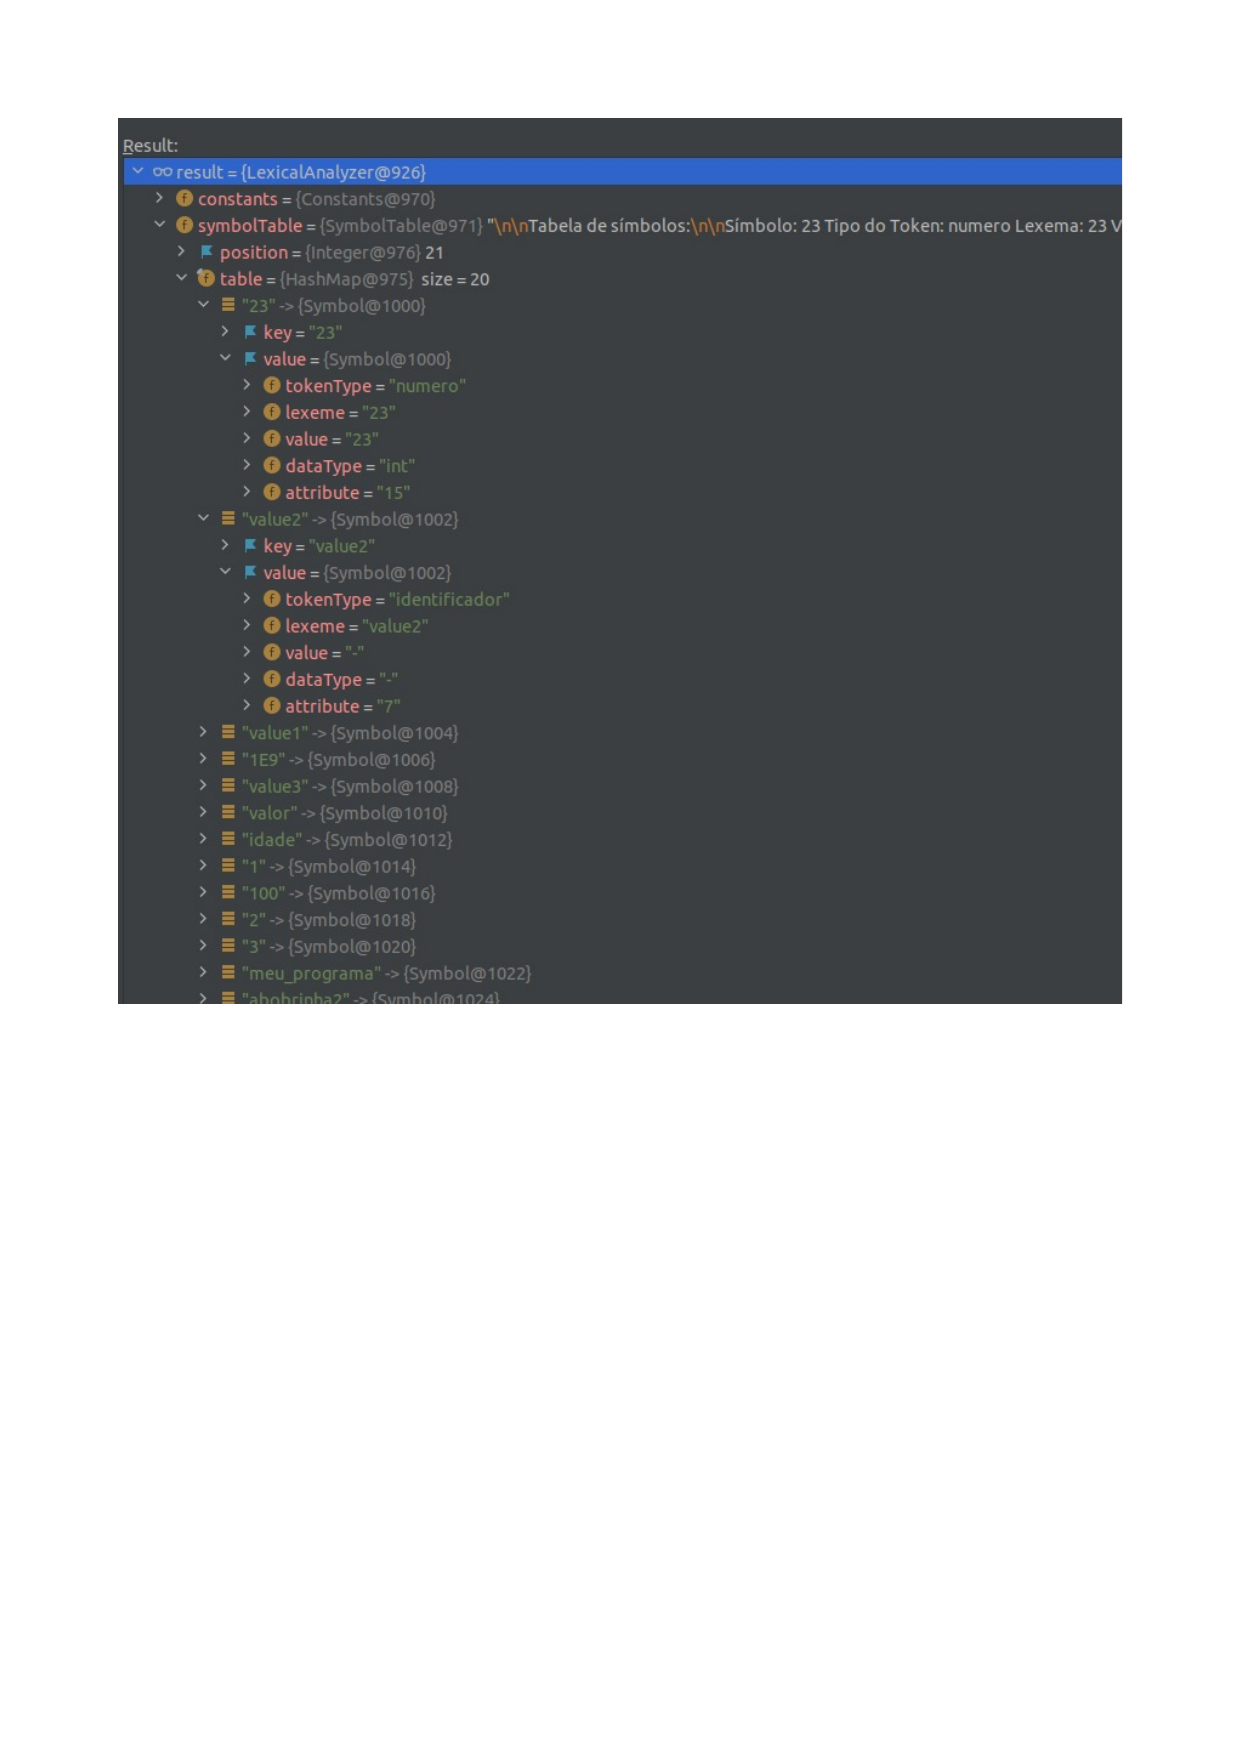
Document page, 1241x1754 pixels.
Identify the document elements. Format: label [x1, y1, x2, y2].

picture [118, 118, 1123, 1004]
